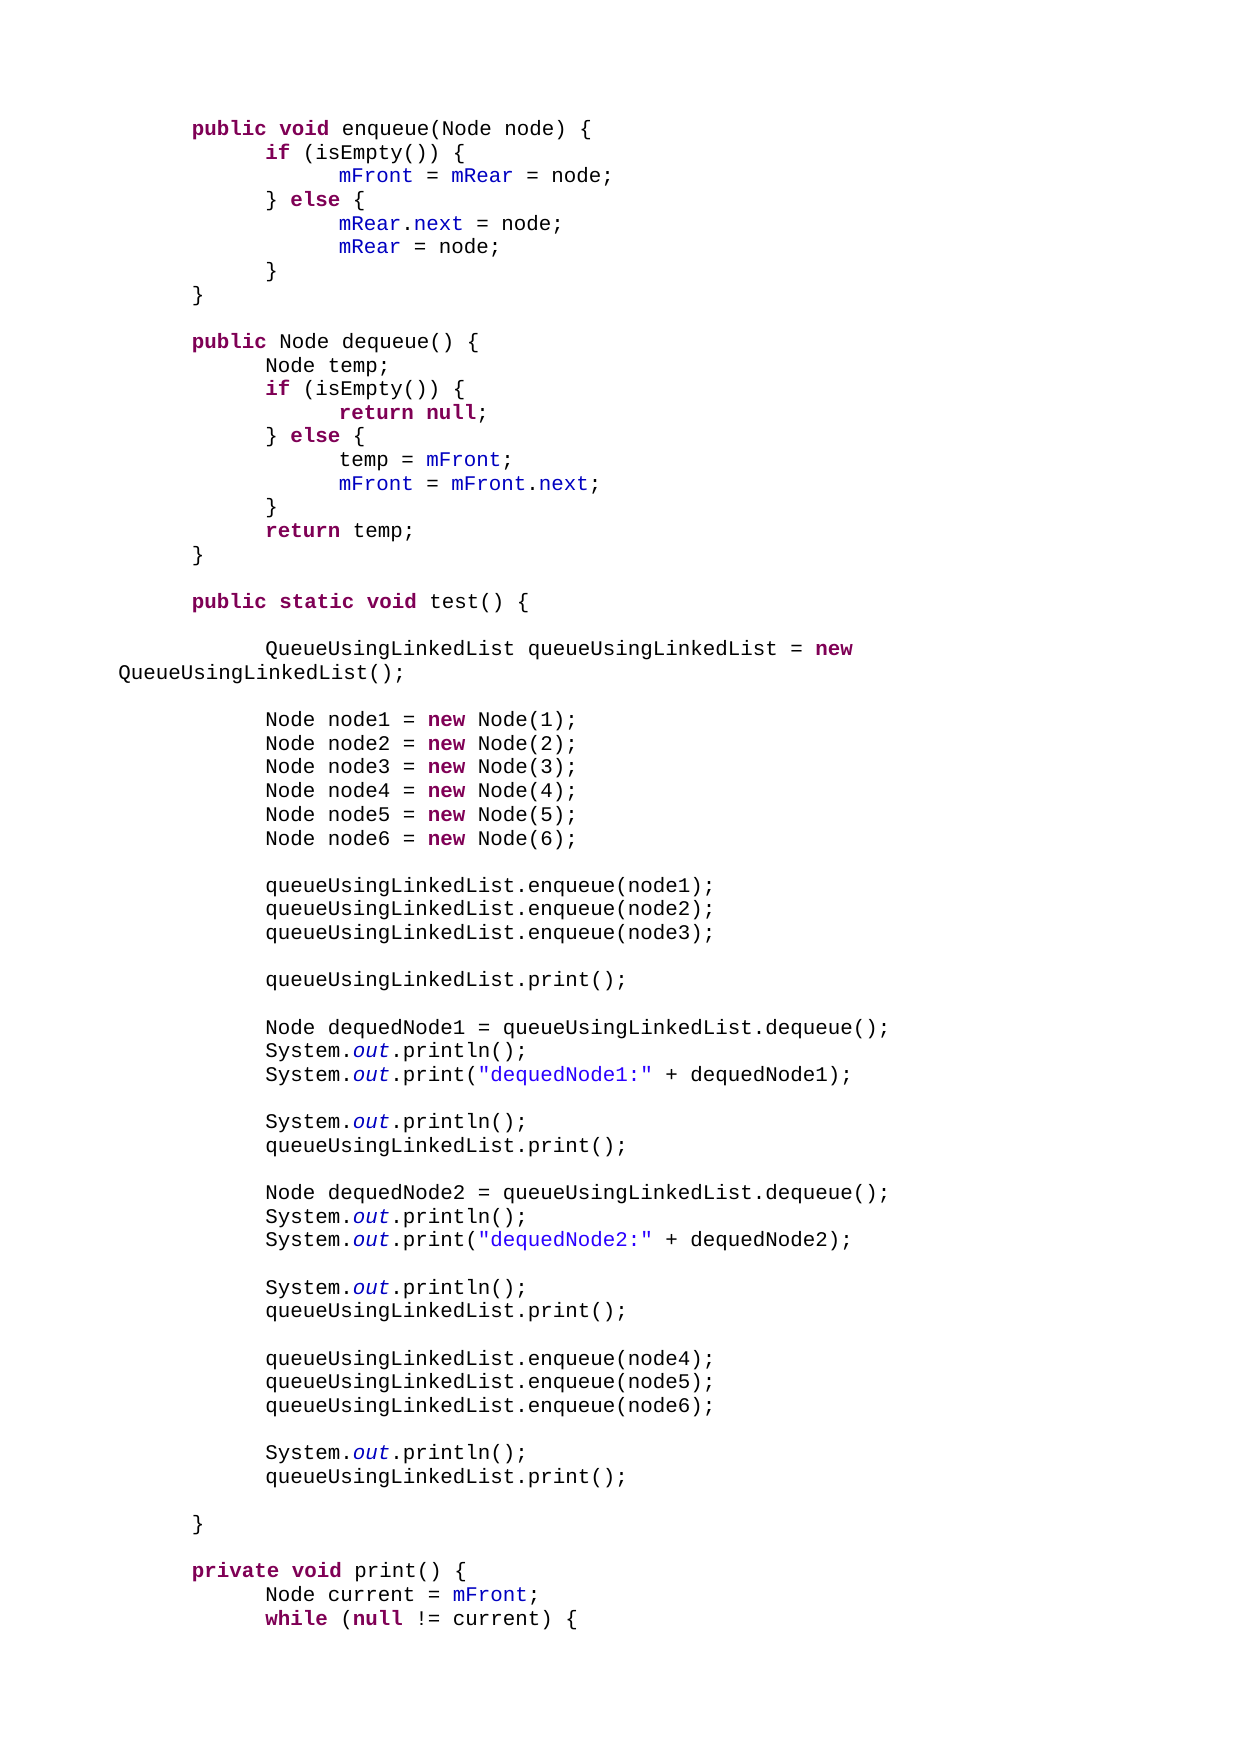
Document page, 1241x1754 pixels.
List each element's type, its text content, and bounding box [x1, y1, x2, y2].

text System.out.println(); [118, 1111, 1122, 1135]
text queueUsingLinkedList.enqueue(node5); [118, 1371, 1122, 1395]
text temp = mFront; [118, 449, 1122, 473]
text System.out.print("dequedNode1:" + dequedNode1); [118, 1064, 1122, 1088]
text public void enqueue(Node node) { [118, 118, 1122, 142]
text return null; [118, 402, 1122, 426]
text Node node2 = new Node(2); [118, 733, 1122, 757]
text Node current = mFront; [118, 1584, 1122, 1608]
text System.out.println(); [118, 1277, 1122, 1300]
text Node node6 = new Node(6); [118, 827, 1122, 851]
text queueUsingLinkedList.enqueue(node1); [118, 875, 1122, 898]
text System.out.println(); [118, 1206, 1122, 1229]
text Node node1 = new Node(1); [118, 709, 1122, 733]
text } [118, 260, 1122, 284]
text public Node dequeue() { [118, 331, 1122, 354]
text } [118, 544, 1122, 567]
text queueUsingLinkedList.print(); [118, 969, 1122, 993]
text queueUsingLinkedList.enqueue(node2); [118, 898, 1122, 922]
text return temp; [118, 520, 1122, 544]
text if (isEmpty()) { [118, 378, 1122, 402]
text Node dequedNode1 = queueUsingLinkedList.dequeue(); [118, 1017, 1122, 1040]
text mRear = node; [118, 236, 1122, 260]
text Node node4 = new Node(4); [118, 780, 1122, 804]
text Node dequedNode2 = queueUsingLinkedList.dequeue(); [118, 1182, 1122, 1206]
text queueUsingLinkedList.print(); [118, 1135, 1122, 1158]
text Node node3 = new Node(3); [118, 757, 1122, 780]
text while (null != current) { [118, 1608, 1122, 1631]
text if (isEmpty()) { [118, 142, 1122, 165]
text } else { [118, 189, 1122, 213]
text Node temp; [118, 354, 1122, 378]
text System.out.println(); [118, 1040, 1122, 1064]
text Node node5 = new Node(5); [118, 804, 1122, 827]
text queueUsingLinkedList.print(); [118, 1466, 1122, 1489]
text mFront = mFront.next; [118, 473, 1122, 496]
text mRear.next = node; [118, 213, 1122, 236]
text } [118, 1513, 1122, 1537]
text } [118, 284, 1122, 307]
text queueUsingLinkedList.enqueue(node3); [118, 922, 1122, 946]
text queueUsingLinkedList.enqueue(node4); [118, 1348, 1122, 1371]
text public static void test() { [118, 591, 1122, 615]
text System.out.println(); [118, 1442, 1122, 1466]
text } [118, 496, 1122, 520]
text System.out.print("dequedNode2:" + dequedNode2); [118, 1229, 1122, 1253]
text private void print() { [118, 1561, 1122, 1584]
text queueUsingLinkedList.print(); [118, 1300, 1122, 1324]
text } else { [118, 426, 1122, 449]
text queueUsingLinkedList.enqueue(node6); [118, 1395, 1122, 1419]
text mFront = mRear = node; [118, 165, 1122, 189]
text QueueUsingLinkedList queueUsingLinkedList = new QueueUsingLinkedList(); [118, 638, 1122, 686]
